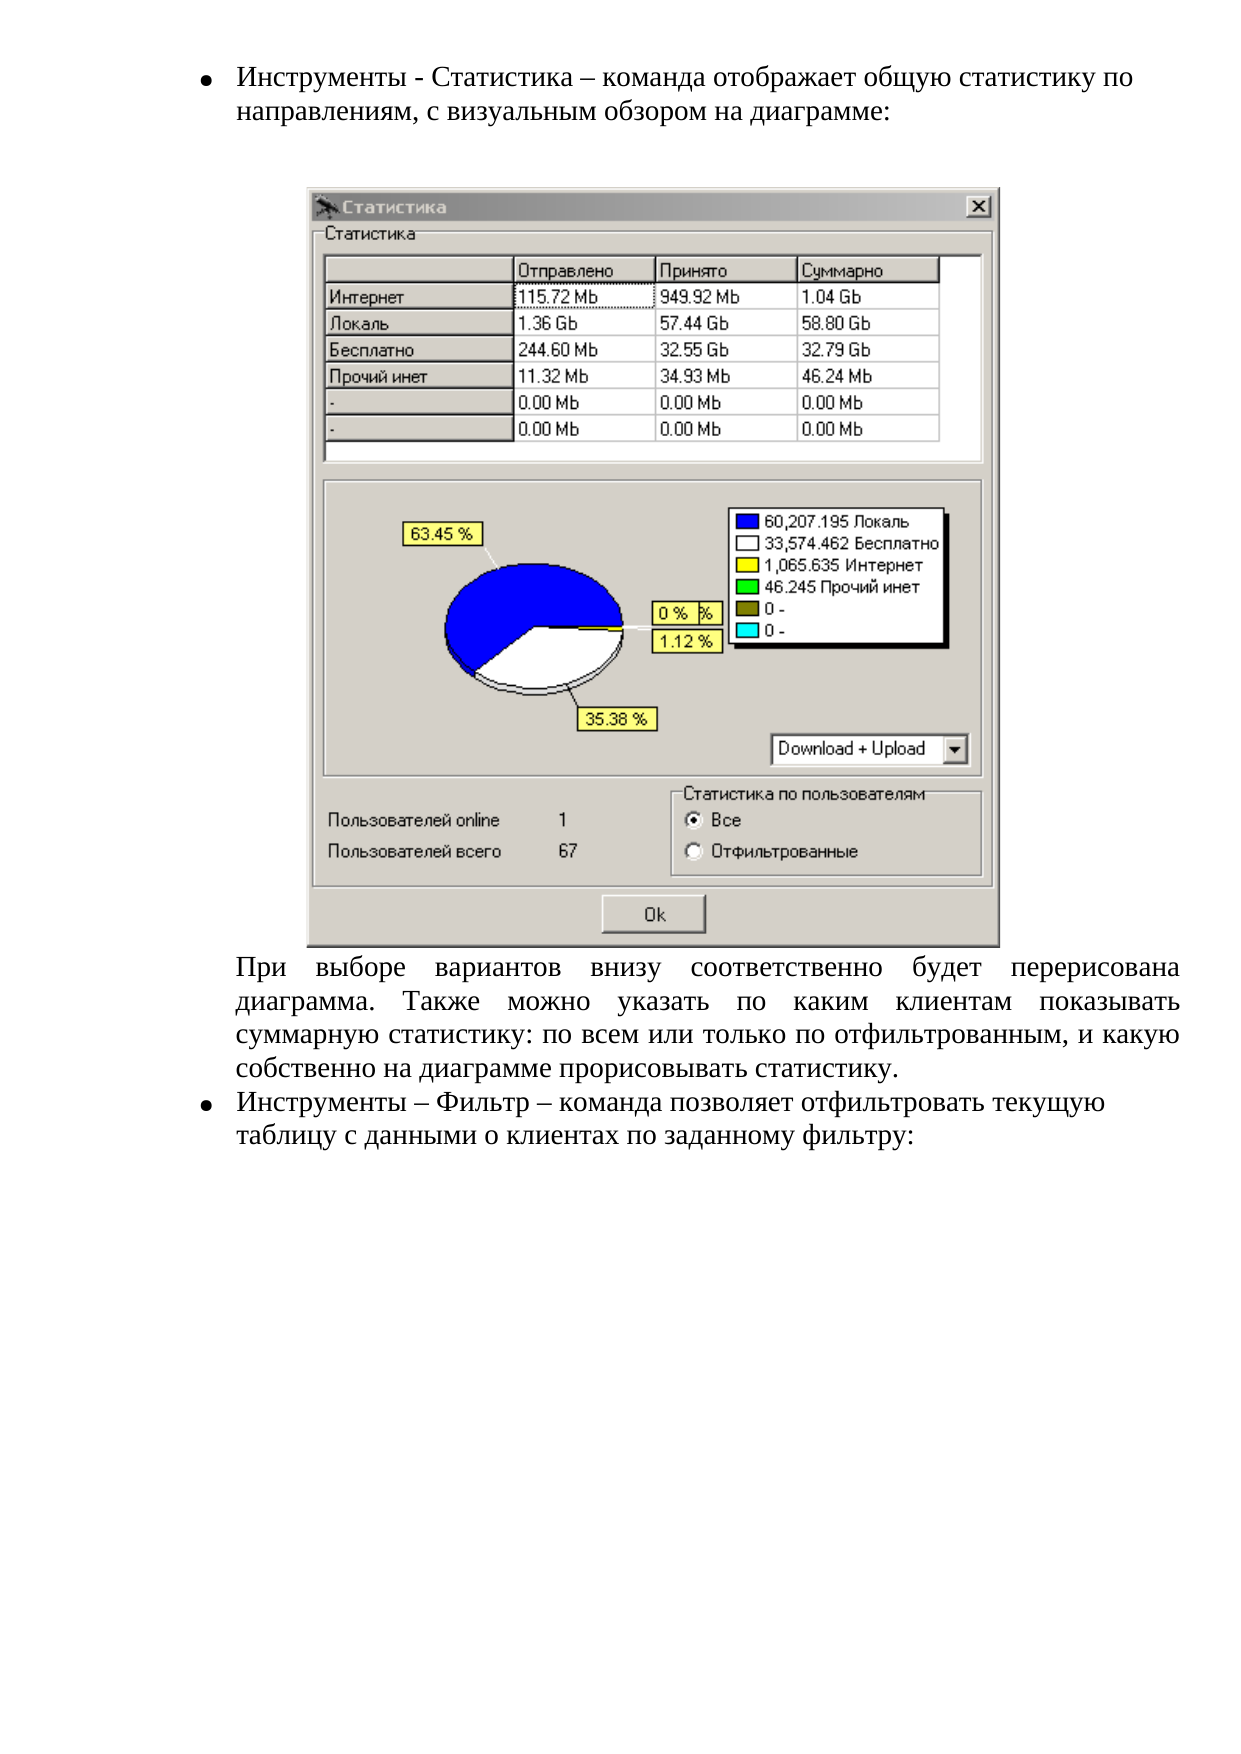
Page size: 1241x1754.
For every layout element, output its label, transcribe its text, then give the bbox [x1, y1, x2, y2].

list Инструменты – Фильтр – команда позволяет отфильтровать текущую таблицу с данными о клиентах по заданному фильтру: [198, 1084, 1181, 1151]
picture [306, 187, 1001, 948]
text При выборе вариантов внизу соответственно будет перерисована диаграмма. Также можно указать по каким клиентам показывать суммарную статистику: по всем или только по отфильтрованным, и какую собственно на диаграмме прорисовывать статистику. [235, 160, 1181, 1084]
list Инструменты - Статистика – команда отображает общую статистику по направлениям, с визуальным обзором на диаграмме: [198, 59, 1181, 126]
